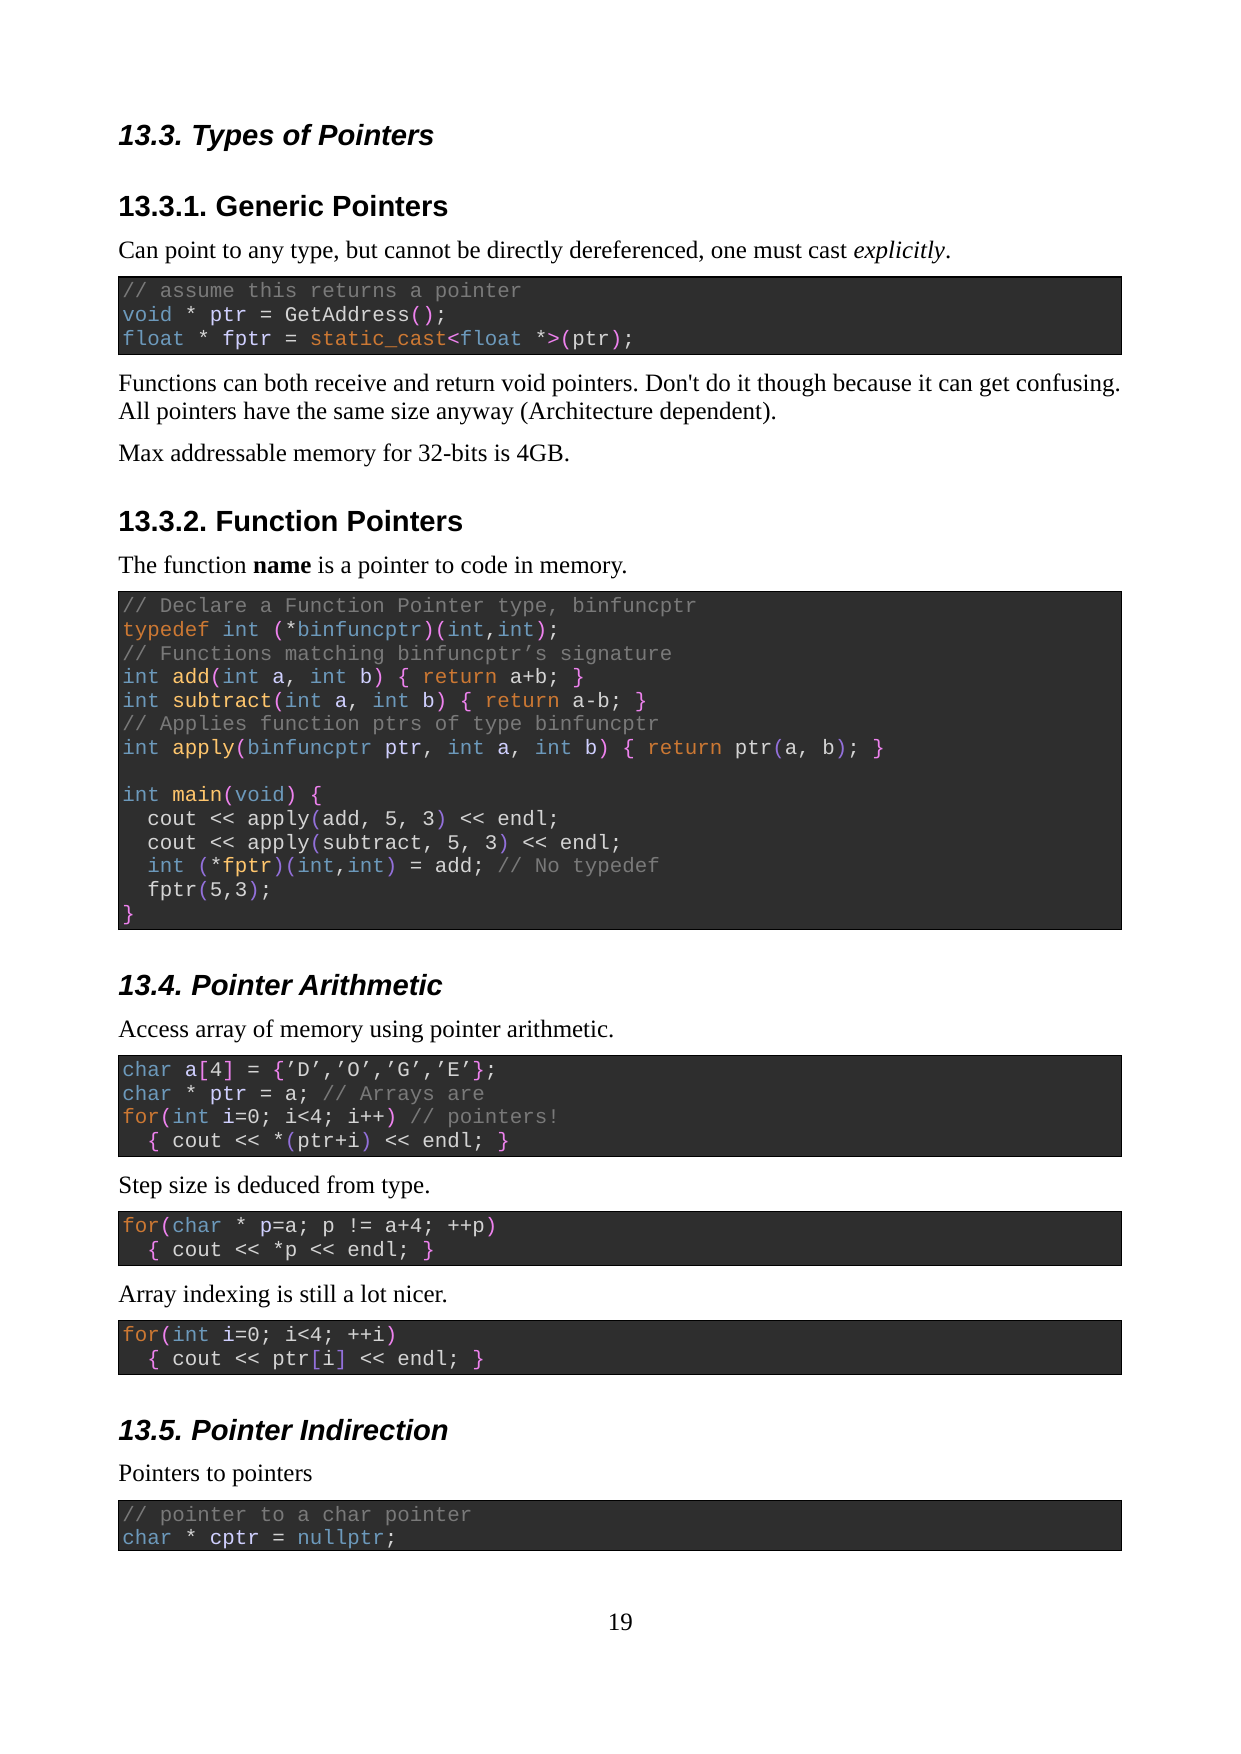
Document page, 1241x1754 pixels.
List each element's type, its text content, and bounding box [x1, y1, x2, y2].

text Functions can both receive and return void pointers. Don't do it though because it can get confusing. All pointers have the same size anyway (Architecture dependent). [118, 368, 1122, 425]
text { cout << ptr[i] << endl; } [119, 1343, 1121, 1374]
text Access array of memory using pointer arithmetic. [118, 1014, 1122, 1042]
text char a[4] = {’D’,’O’,’G’,’E’}; [119, 1056, 1121, 1078]
text The function name is a pointer to code in memory. [118, 550, 1122, 579]
subtitle Types of Pointers [118, 118, 1122, 152]
text char * cptr = nullptr; [119, 1523, 1121, 1550]
text Max addressable memory for 32-bits is 4GB. [118, 438, 1122, 466]
text int (*fptr)(int,int) = add; // No typedef [119, 851, 1121, 875]
text Pointers to pointers [118, 1458, 1122, 1487]
text for(int i=0; i<4; i++) // pointers! [119, 1102, 1121, 1126]
text // pointer to a char pointer [119, 1501, 1121, 1523]
text cout << apply(add, 5, 3) << endl; [119, 804, 1121, 828]
text { cout << *p << endl; } [119, 1235, 1121, 1265]
text fptr(5,3); [119, 875, 1121, 899]
text // Functions matching binfuncptr’s signature [119, 638, 1121, 662]
subtitle Function Pointers [118, 504, 1122, 537]
text for(int i=0; i<4; ++i) [119, 1321, 1121, 1343]
text // Declare a Function Pointer type, binfuncptr [119, 592, 1121, 615]
text // Applies function ptrs of type binfuncptr [119, 709, 1121, 733]
text Can point to any type, but cannot be directly dereferenced, one must cast explicitly. [118, 235, 1122, 264]
text for(char * p=a; p != a+4; ++p) [119, 1212, 1121, 1235]
text { cout << *(ptr+i) << endl; } [119, 1126, 1121, 1156]
text typedef int (*binfuncptr)(int,int); [119, 615, 1121, 638]
text int subtract(int a, int b) { return a-b; } [119, 686, 1121, 709]
text Step size is deduced from type. [118, 1170, 1122, 1198]
text cout << apply(subtract, 5, 3) << endl; [119, 828, 1121, 851]
text int add(int a, int b) { return a+b; } [119, 662, 1121, 686]
text int main(void) { [119, 780, 1121, 804]
text Array indexing is still a lot nicer. [118, 1279, 1122, 1307]
subtitle Generic Pointers [118, 189, 1122, 223]
text } [119, 899, 1121, 929]
text float * fptr = static_cast<float *>(ptr); [119, 324, 1121, 354]
text int apply(binfuncptr ptr, int a, int b) { return ptr(a, b); } [119, 733, 1121, 757]
subtitle Pointer Arithmetic [118, 968, 1122, 1001]
subtitle Pointer Indirection [118, 1412, 1122, 1446]
text // assume this returns a pointer [119, 278, 1121, 300]
text char * ptr = a; // Arrays are [119, 1078, 1121, 1102]
text void * ptr = GetAddress(); [119, 300, 1121, 324]
